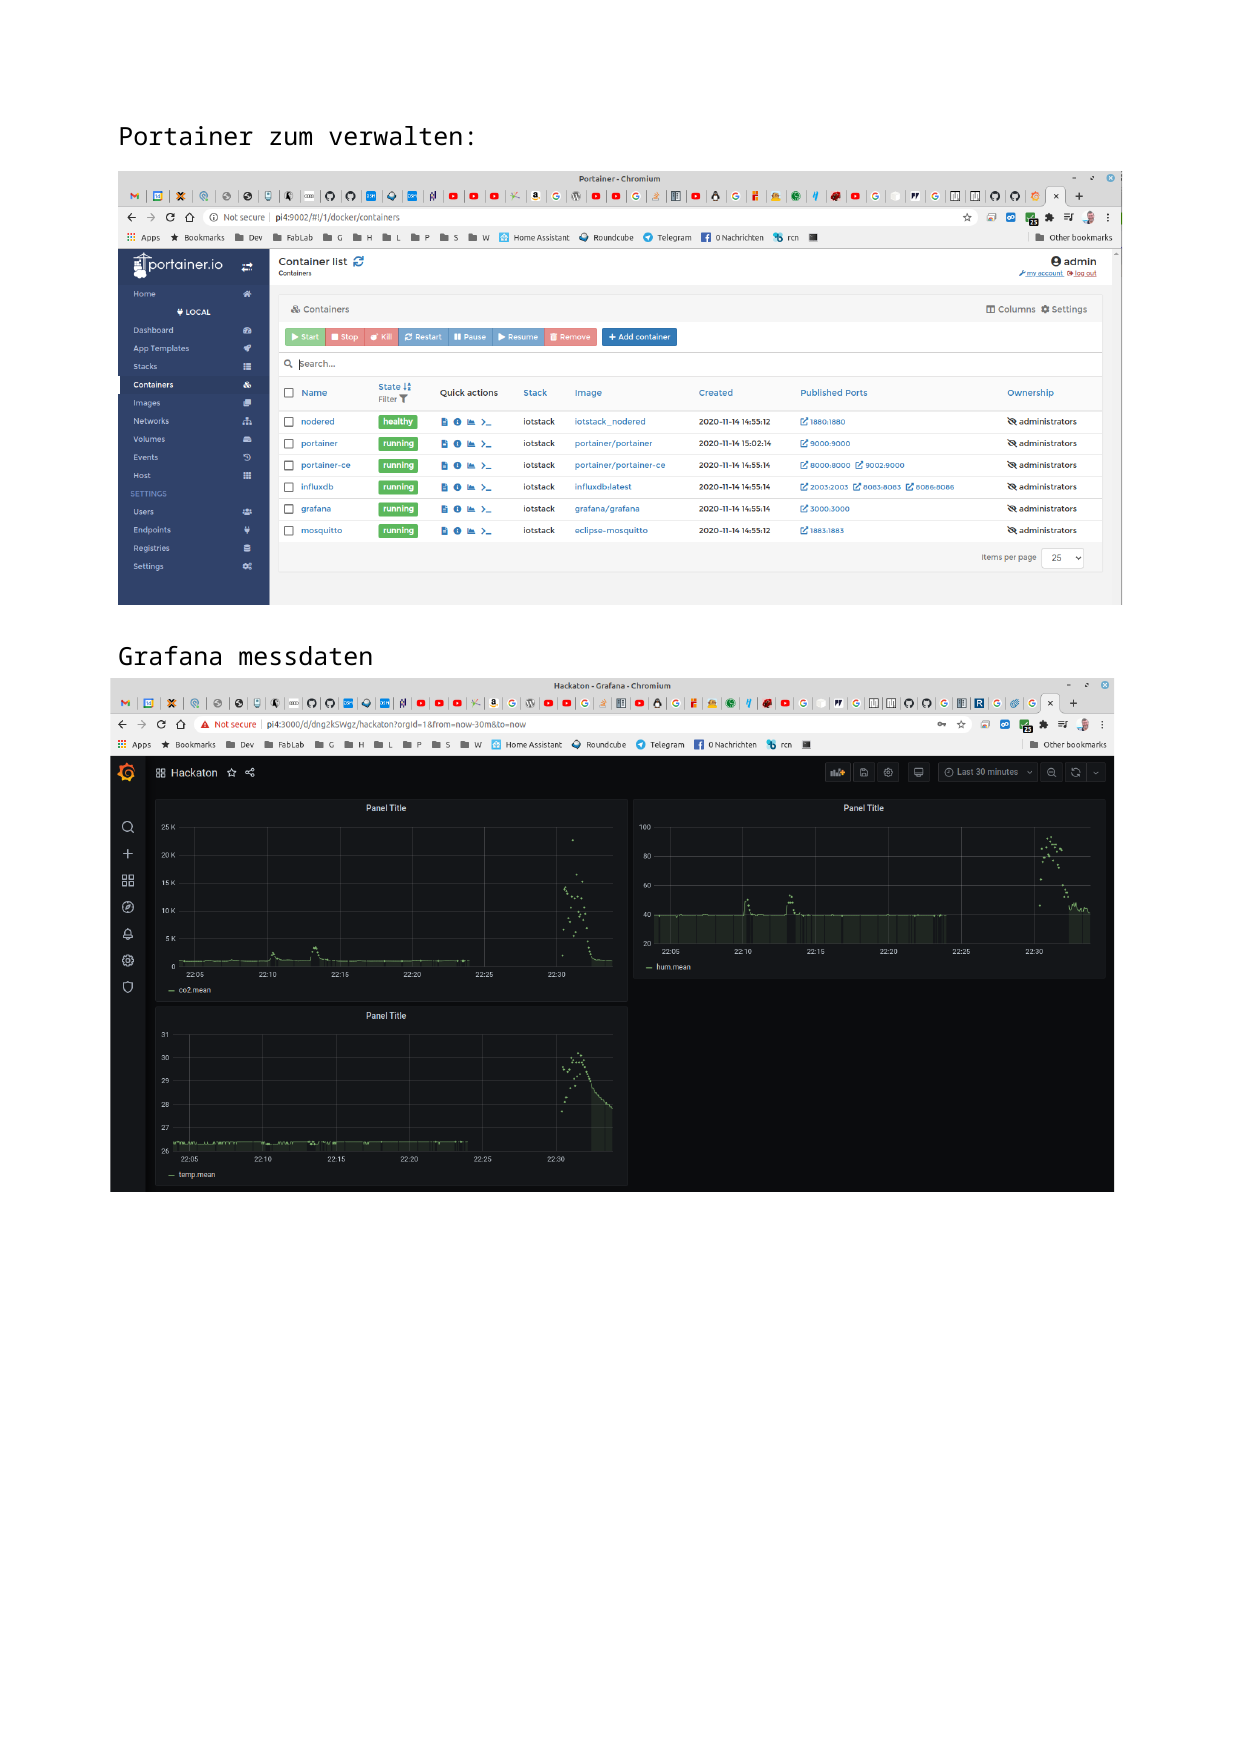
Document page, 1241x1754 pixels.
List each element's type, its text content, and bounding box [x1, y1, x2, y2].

picture [118, 171, 1123, 605]
text Portainer zum verwalten: [118, 118, 1122, 152]
text Grafana messdaten [118, 639, 1122, 673]
picture [110, 678, 1115, 1192]
